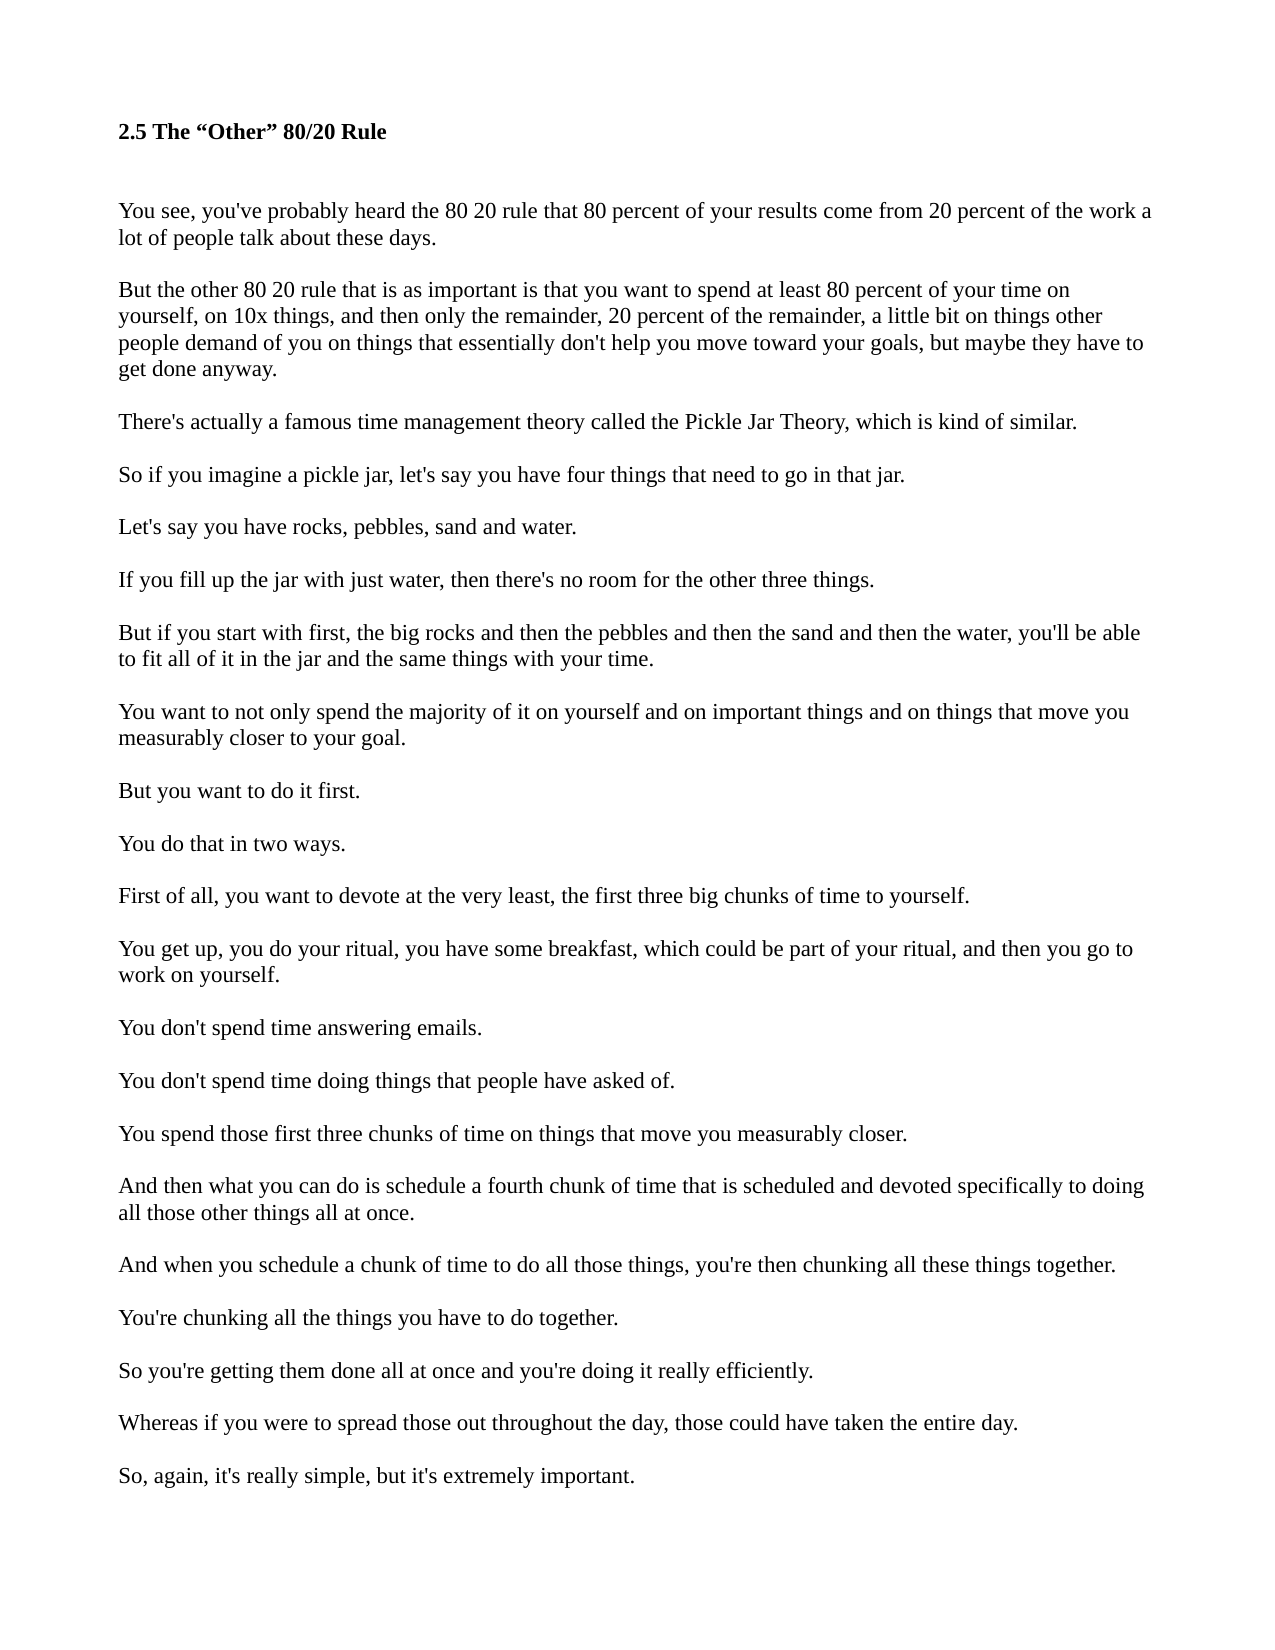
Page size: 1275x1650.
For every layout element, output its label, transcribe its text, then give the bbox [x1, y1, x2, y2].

text You don't spend time answering emails. [118, 1014, 1157, 1041]
text If you fill up the jar with just water, then there's no room for the other three things. [118, 566, 1157, 592]
text So you're getting them done all at once and you're doing it really efficiently. [118, 1357, 1157, 1383]
text You're chunking all the things you have to do together. [118, 1304, 1157, 1330]
text You do that in two ways. [118, 830, 1157, 856]
text But the other 80 20 rule that is as important is that you want to spend at least 80 percent of your time on yourself, on 10x things, and then only the remainder, 20 percent of the remainder, a little bit on things other people demand of you on things that essentially don't help you move toward your goals, but maybe they have to get done anyway. [118, 276, 1157, 382]
text But if you start with first, the big rocks and then the pebbles and then the sand and then the water, you'll be able to fit all of it in the jar and the same things with your time. [118, 619, 1157, 672]
text You get up, you do your ritual, you have some breakfast, which could be part of your ritual, and then you go to work on yourself. [118, 935, 1157, 988]
text And when you schedule a chunk of time to do all those things, you're then chunking all these things together. [118, 1251, 1157, 1278]
text There's actually a famous time management theory called the Pickle Jar Theory, which is kind of similar. [118, 408, 1157, 434]
text But you want to do it first. [118, 777, 1157, 803]
text 2.5 The “Other” 80/20 Rule [118, 118, 1157, 144]
text You want to not only spend the majority of it on yourself and on important things and on things that move you measurably closer to your goal. [118, 698, 1157, 751]
text And then what you can do is schedule a fourth chunk of time that is scheduled and devoted specifically to doing all those other things all at once. [118, 1172, 1157, 1225]
text So, again, it's really simple, but it's extremely important. [118, 1462, 1157, 1488]
text So if you imagine a pickle jar, let's say you have four things that need to go in that jar. [118, 461, 1157, 487]
text You don't spend time doing things that people have asked of. [118, 1067, 1157, 1093]
text First of all, you want to devote at the very least, the first three big chunks of time to yourself. [118, 882, 1157, 909]
text Let's say you have rocks, pebbles, sand and water. [118, 513, 1157, 540]
text Whereas if you were to spread those out throughout the day, those could have taken the entire day. [118, 1409, 1157, 1436]
text You see, you've probably heard the 80 20 rule that 80 percent of your results come from 20 percent of the work a lot of people talk about these days. [118, 197, 1157, 250]
text You spend those first three chunks of time on things that move you measurably closer. [118, 1119, 1157, 1146]
